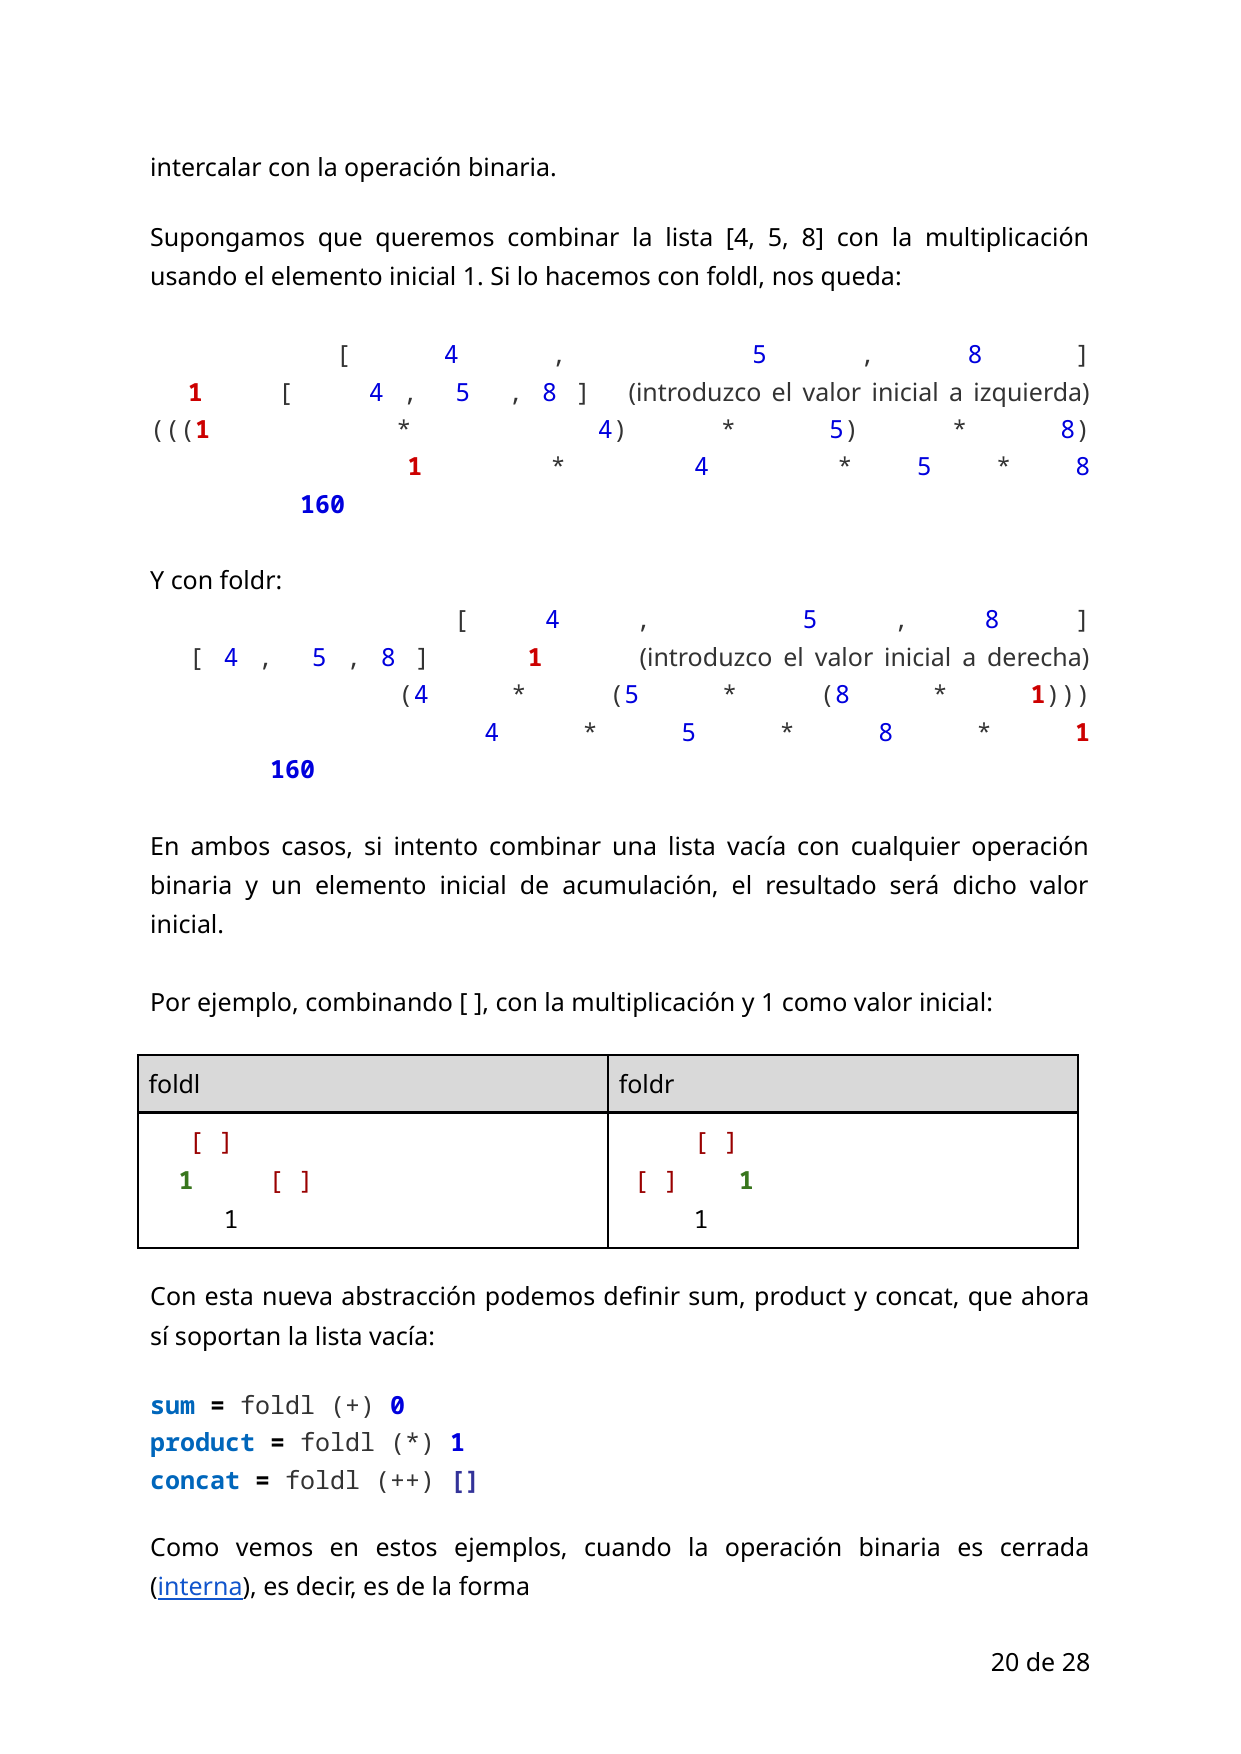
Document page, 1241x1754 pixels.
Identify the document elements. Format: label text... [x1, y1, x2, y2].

text Como vemos en estos ejemplos, cuando la operación binaria es cerrada (interna), es decir, es de la forma [150, 1530, 1090, 1603]
text Y con foldr: [150, 563, 1090, 597]
text En ambos casos, si intento combinar una lista vacía con cualquier operación binaria y un elemento inicial de acumulación, el resultado será dicho valor inicial. [150, 828, 1090, 941]
text Por ejemplo, combinando [ ], con la multiplicación y 1 como valor inicial: [150, 985, 1090, 1019]
text intercalar con la operación binaria. [150, 150, 1090, 184]
table_cell [ ] 1 [ ] 1 [139, 1114, 607, 1247]
text Con esta nueva abstracción podemos definir sum, product y concat, que ahora sí soportan la lista vacía: [150, 1279, 1090, 1352]
table_header foldr [609, 1056, 1077, 1111]
table_header foldl [139, 1056, 607, 1111]
text [ 4 , 5 , 8 ] [ 4 , 5 , 8 ] 1 (introduzco el valor inicial a derecha) (4 * (5 * (8 * 1))) 4 * 5 * 8 * 1 160 [150, 602, 1090, 786]
text sum = foldl (+) 0 product = foldl (*) 1 concat = foldl (++) [] [150, 1387, 1090, 1496]
text Supongamos que queremos combinar la lista [4, 5, 8] con la multiplicación usando el elemento inicial 1. Si lo hacemos con foldl, nos queda: [150, 219, 1090, 293]
table_cell [ ] [ ] 1 1 [609, 1114, 1077, 1247]
text [ 4 , 5 , 8 ] 1 [ 4 , 5 , 8 ] (introduzco el valor inicial a izquierda) (((1 * 4) * 5) * 8) 1 * 4 * 5 * 8 160 [150, 337, 1090, 521]
